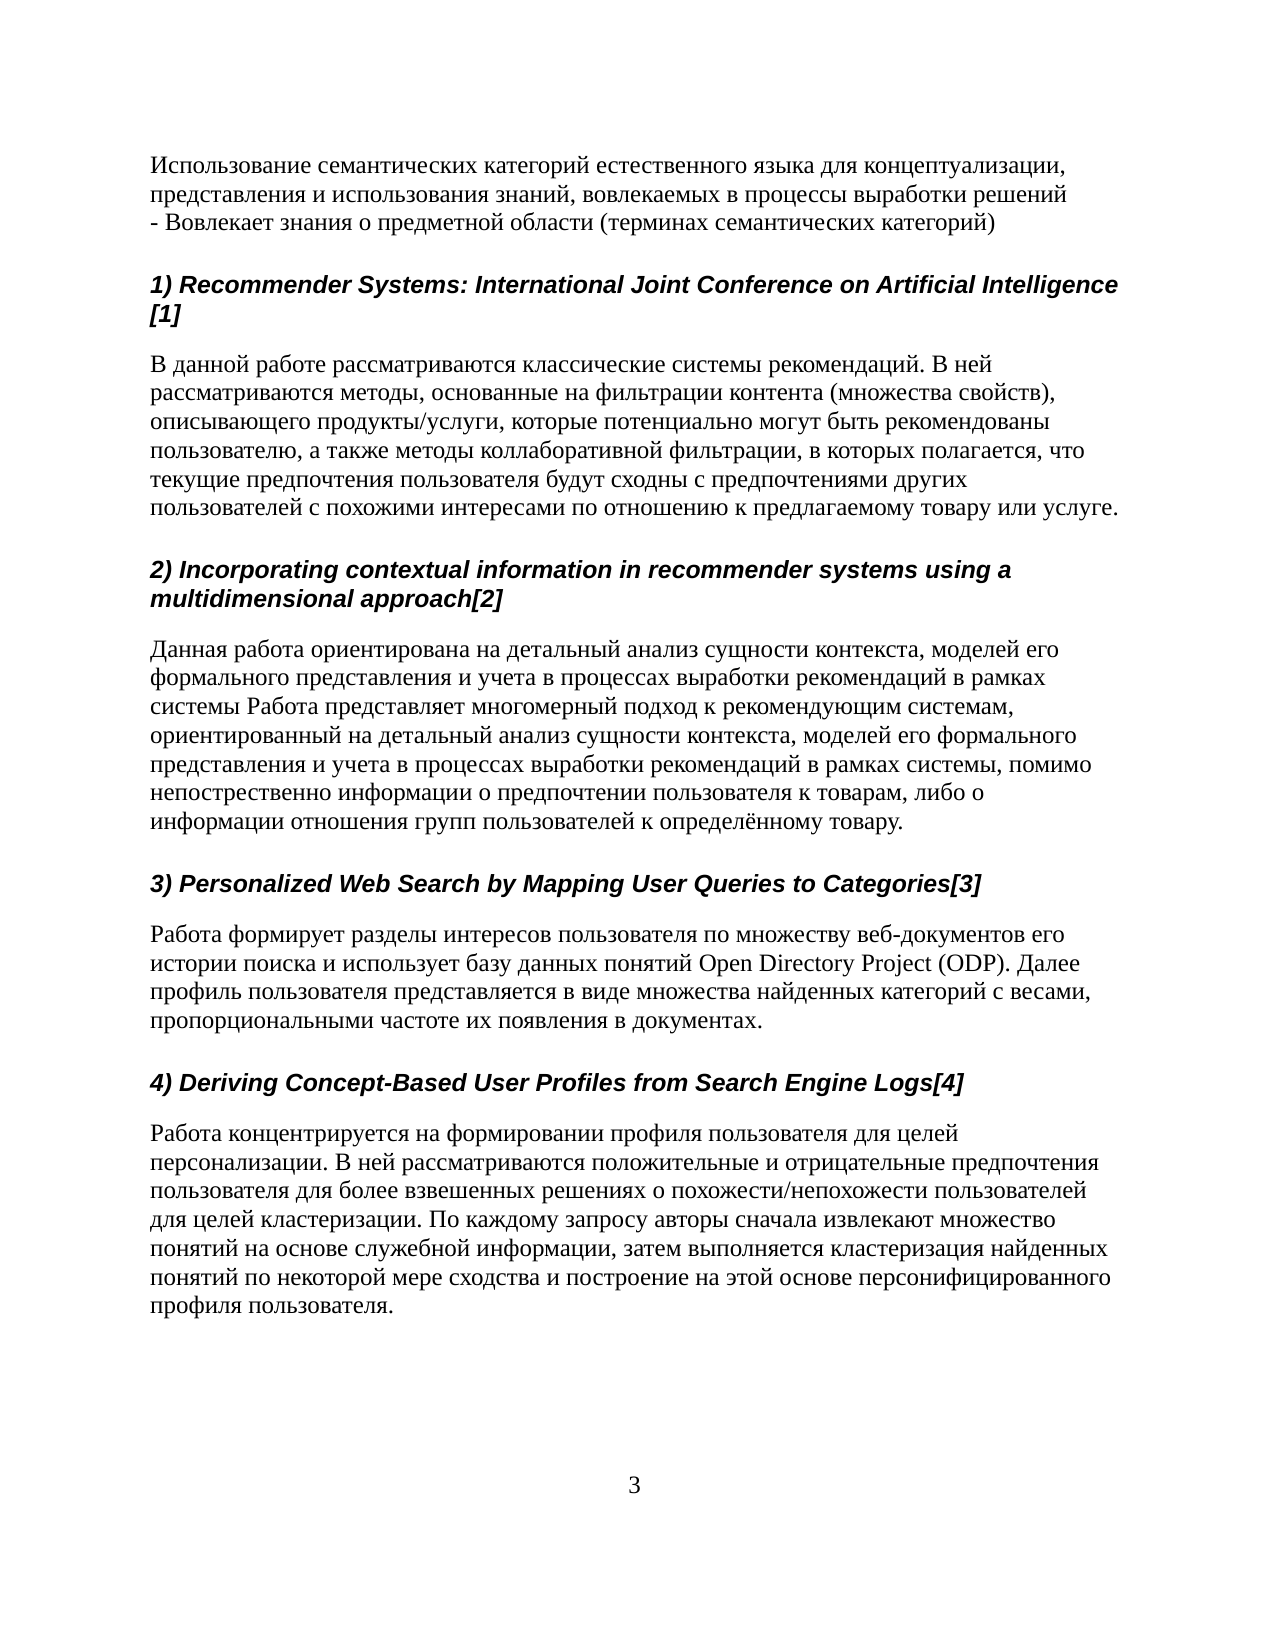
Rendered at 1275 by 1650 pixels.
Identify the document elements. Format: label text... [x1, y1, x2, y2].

text Данная работа ориентирована на детальный анализ сущности контекста, моделей его формального представления и учета в процессах выработки рекомендаций в рамках системы Работа представляет многомерный подход к рекомендующим системам, ориентированный на детальный анализ сущности контекста, моделей его формального представления и учета в процессах выработки рекомендаций в рамках системы, помимо непострественно информации о предпочтении пользователя к товарам, либо о информации отношения групп пользователей к определённому товару. [150, 634, 1125, 835]
subtitle 3) Personalized Web Search by Mapping User Queries to Categories[3] [150, 869, 1125, 897]
text Работа концентрируется на формировании профиля пользователя для целей персонализации. В ней рассматриваются положительные и отрицательные предпочтения пользователя для более взвешенных решениях о похожести/непохожести пользователей для целей кластеризации. По каждому запросу авторы сначала извлекают множество понятий на основе служебной информации, затем выполняется кластеризация найденных понятий по некоторой мере сходства и построение на этой основе персонифицированного профиля пользователя. [150, 1118, 1125, 1319]
subtitle 2) Incorporating contextual information in recommender systems using a multidimensional approach[2] [150, 555, 1125, 612]
text Работа формирует разделы интересов пользователя по множеству веб-документов его истории поиска и использует базу данных понятий Open Directory Project (ODP). Далее профиль пользователя представляется в виде множества найденных категорий с весами, пропорциональными частоте их появления в документах. [150, 919, 1125, 1034]
subtitle 1) Recommender Systems: International Joint Conference on Artificial Intelligence [1] [150, 270, 1125, 327]
subtitle 4) Deriving Concept-Based User Profiles from Search Engine Logs[4] [150, 1068, 1125, 1096]
text Использование семантических категорий естественного языка для концептуализации, представления и использования знаний, вовлекаемых в процессы выработки решений - Вовлекает знания о предметной области (терминах семантических категорий) [150, 150, 1125, 236]
text В данной работе рассматриваются классические системы рекомендаций. В ней рассматриваются методы, основанные на фильтрации контента (множества свойств), описывающего продукты/услуги, которые потенциально могут быть рекомендованы пользователю, а также методы коллаборативной фильтрации, в которых полагается, что текущие предпочтения пользователя будут сходны с предпочтениями других пользователей с похожими интересами по отношению к предлагаемому товару или услуге. [150, 349, 1125, 521]
